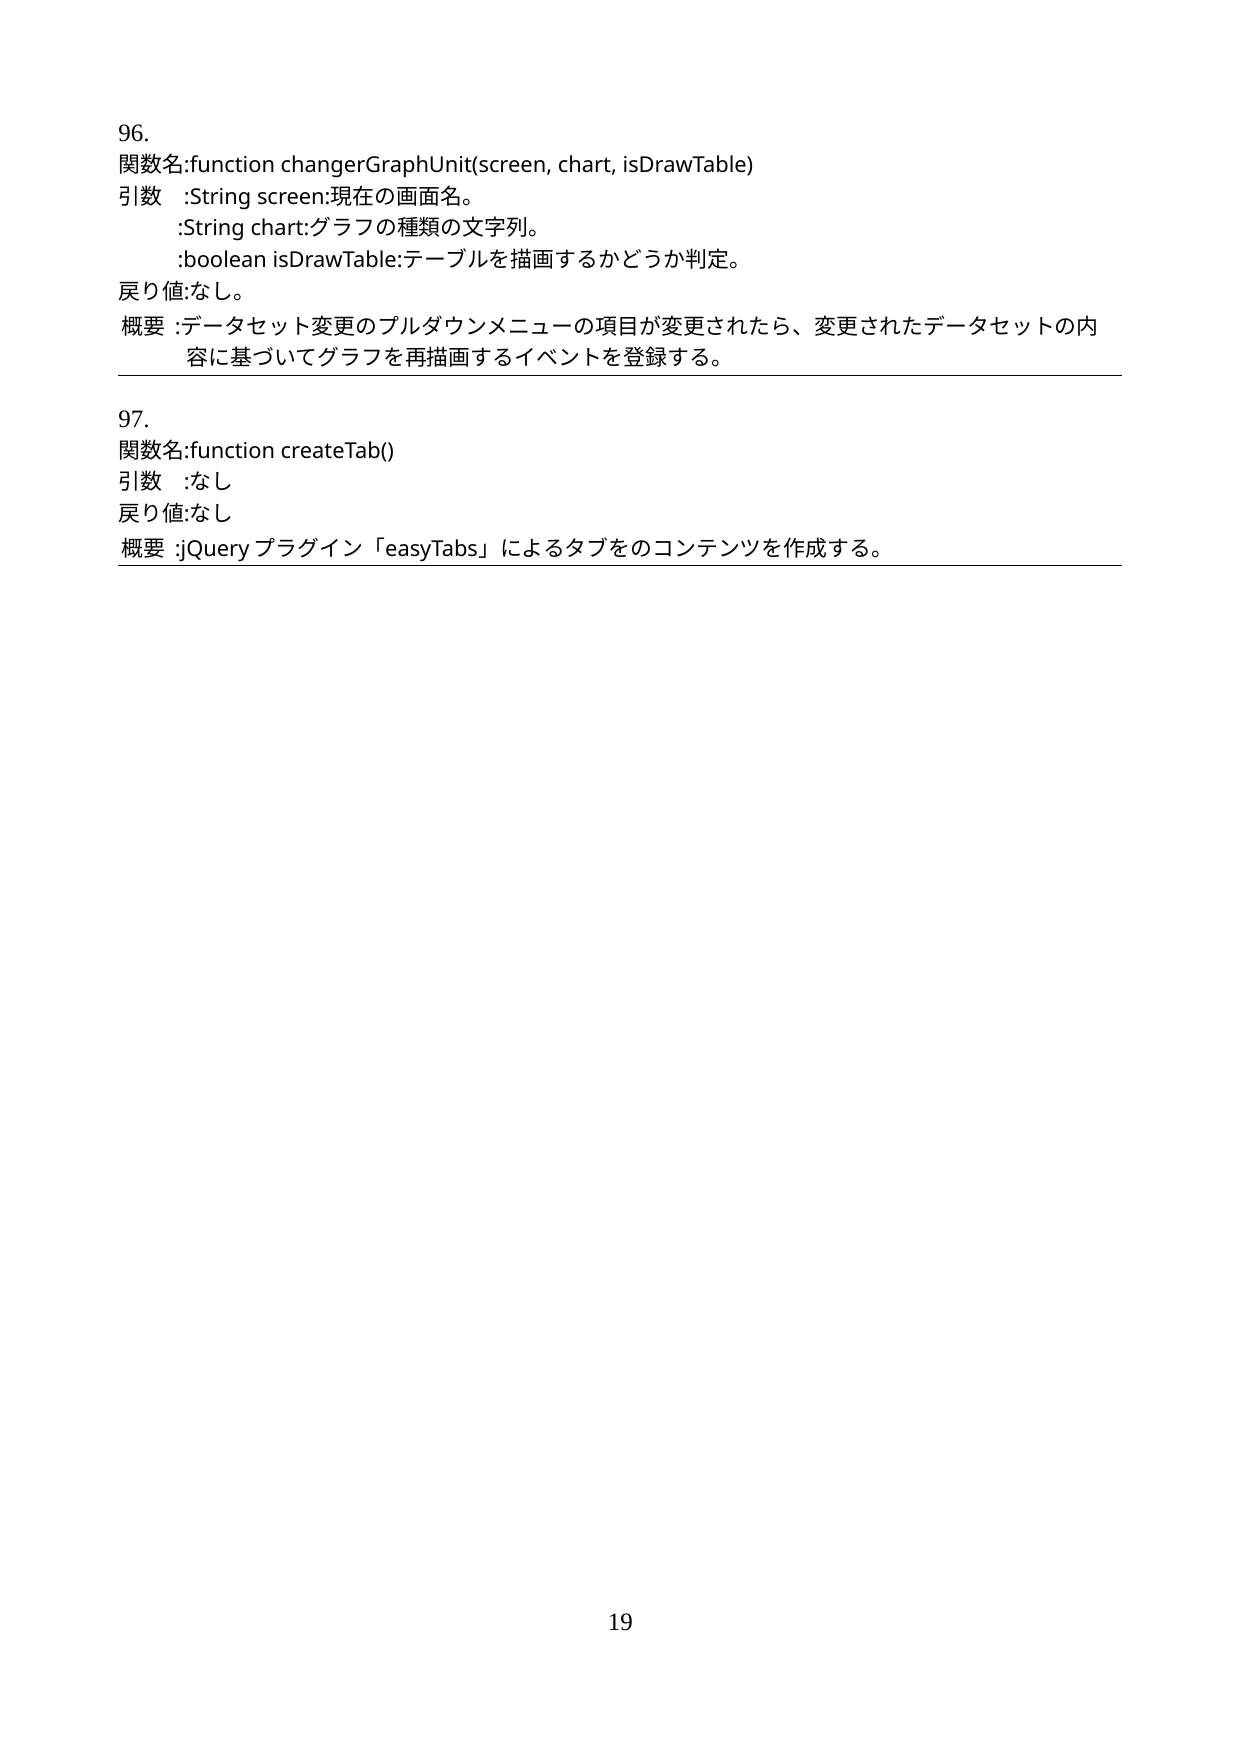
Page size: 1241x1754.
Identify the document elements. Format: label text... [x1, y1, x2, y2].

text 概要 :jQueryプラグイン「easyTabs」によるタブをのコンテンツを作成する。 [118, 528, 1122, 565]
text :String chart:グラフの種類の文字列。 [177, 210, 1122, 242]
text 引数 :なし [118, 464, 1122, 496]
text 引数 :String screen:現在の画面名。 [118, 179, 1122, 210]
text 関数名:function changerGraphUnit(screen, chart, isDrawTable) [118, 147, 1122, 179]
text 関数名:function createTab() [118, 433, 1122, 464]
text 概要 :データセット変更のプルダウンメニューの項目が変更されたら、変更されたデータセットの内容に基づいてグラフを再描画するイベントを登録する。 [118, 306, 1122, 375]
text 96. [118, 118, 1122, 147]
text 戻り値:なし。 [118, 274, 1122, 306]
text 97. [118, 404, 1122, 433]
text :boolean isDrawTable:テーブルを描画するかどうか判定。 [177, 242, 1122, 274]
text 戻り値:なし [118, 496, 1122, 528]
